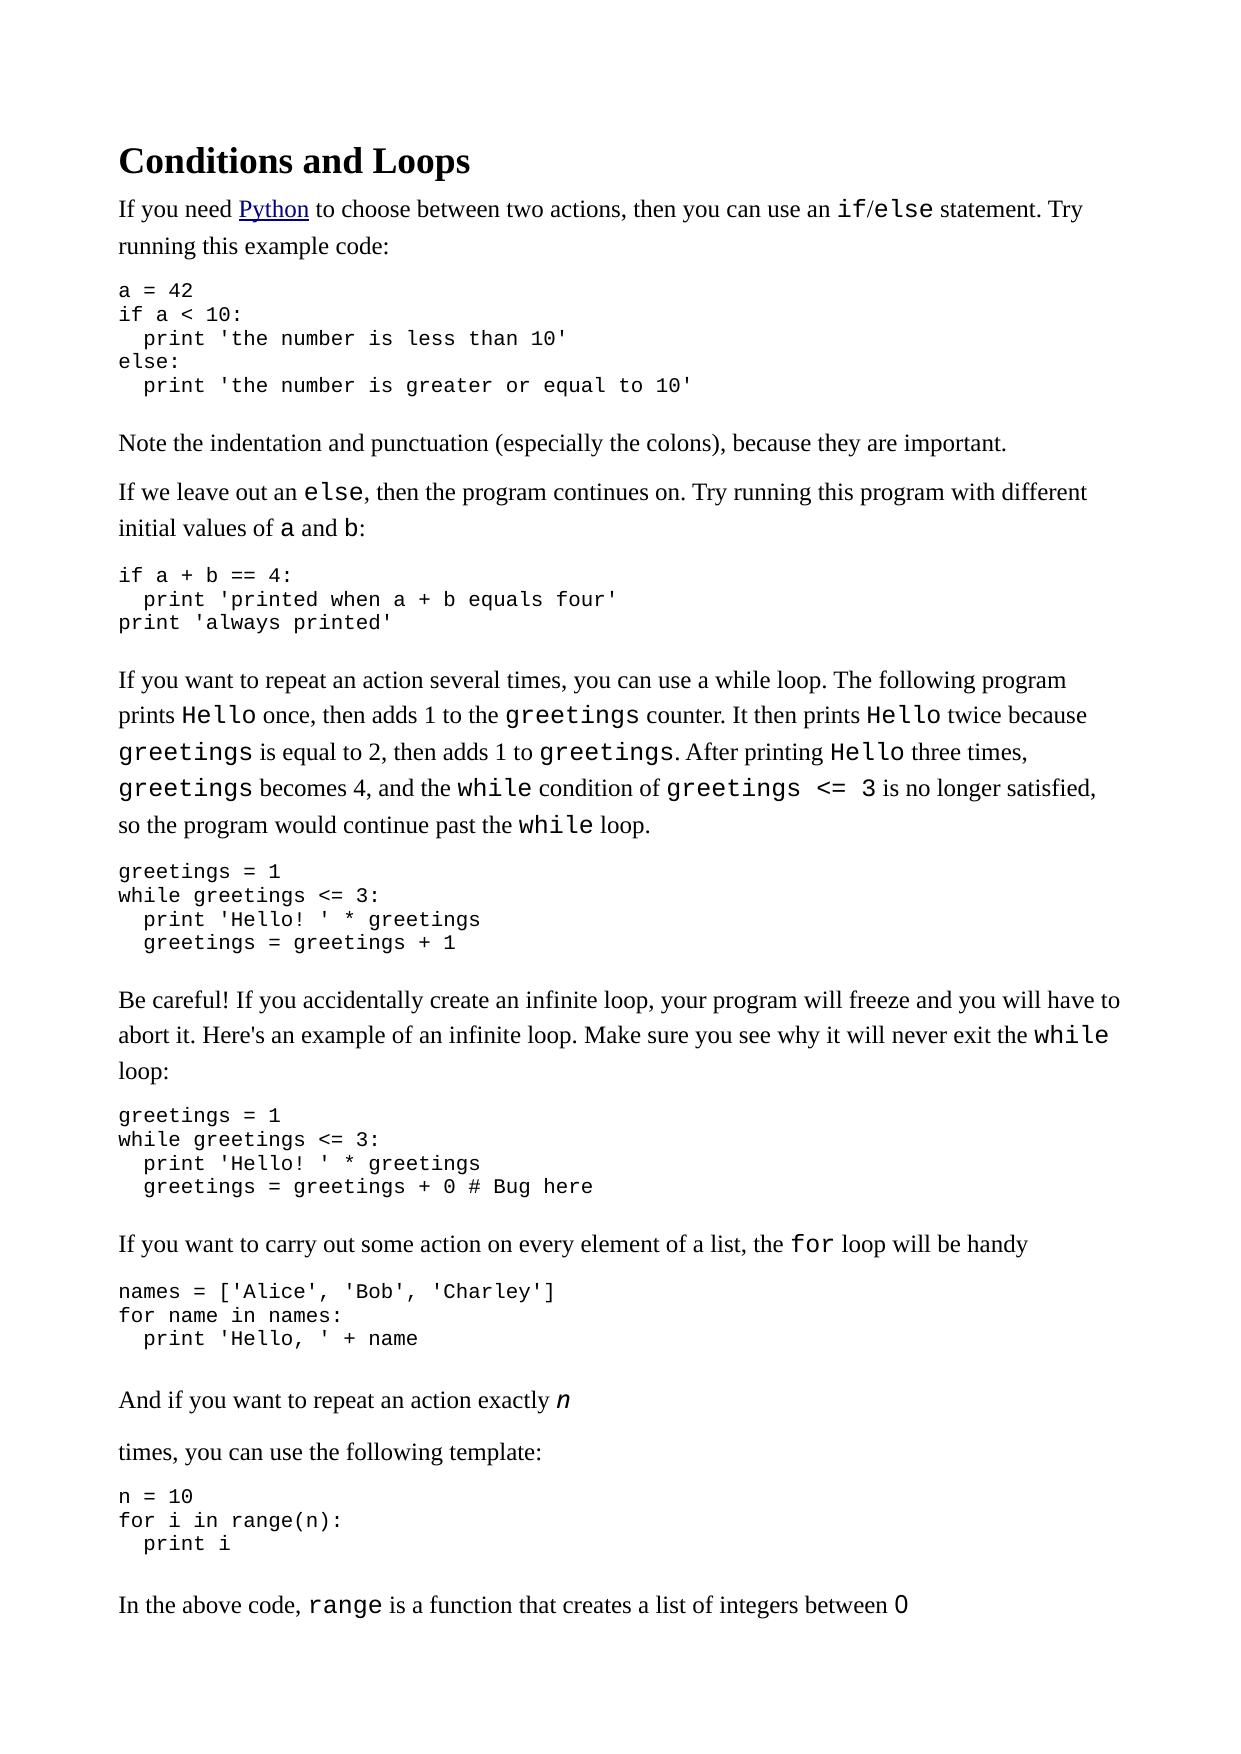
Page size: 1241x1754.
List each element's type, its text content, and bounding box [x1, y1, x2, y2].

text greetings = 1 [118, 1105, 1122, 1129]
text print 'the number is less than 10' [118, 327, 1122, 351]
text print i [118, 1533, 1122, 1557]
text print 'printed when a + b equals four' [118, 589, 1122, 612]
text else: [118, 351, 1122, 375]
text print 'Hello, ' + name [118, 1328, 1122, 1352]
text If you want to carry out some action on every element of a list, the for loop will be handy [118, 1229, 1122, 1260]
text greetings = greetings + 0 # Bug here [118, 1176, 1122, 1200]
text for i in range(n): [118, 1509, 1122, 1533]
text if a < 10: [118, 304, 1122, 327]
text If we leave out an else, then the program continues on. Try running this program with different initial values of a and b: [118, 477, 1122, 544]
text for name in names: [118, 1305, 1122, 1328]
text print 'Hello! ' * greetings [118, 908, 1122, 932]
text If you want to repeat an action several times, you can use a while loop. The following program prints Hello once, then adds 1 to the greetings counter. It then prints Hello twice because greetings is equal to 2, then adds 1 to greetings. After printing Hello three times, greetings becomes 4, and the while condition of greetings <= 3 is no longer satisfied, so the program would continue past the while loop. [118, 666, 1122, 841]
text In the above code, range is a function that creates a list of integers between 0 [118, 1586, 1122, 1621]
text And if you want to repeat an action exactly n [118, 1381, 1122, 1416]
text print 'always printed' [118, 612, 1122, 636]
text greetings = greetings + 1 [118, 932, 1122, 956]
text greetings = 1 [118, 861, 1122, 885]
text n = 10 [118, 1486, 1122, 1509]
text If you need Python to choose between two actions, then you can use an if/else statement. Try running this example code: [118, 194, 1122, 260]
text names = ['Alice', 'Bob', 'Charley'] [118, 1281, 1122, 1305]
subtitle Conditions and Loops [118, 139, 1122, 182]
text a = 42 [118, 280, 1122, 304]
text print 'Hello! ' * greetings [118, 1153, 1122, 1176]
text while greetings <= 3: [118, 885, 1122, 908]
text if a + b == 4: [118, 565, 1122, 589]
text print 'the number is greater or equal to 10' [118, 375, 1122, 398]
text while greetings <= 3: [118, 1129, 1122, 1153]
text Be careful! If you accidentally create an infinite loop, your program will freeze and you will have to abort it. Here's an example of an infinite loop. Make sure you see why it will never exit the while loop: [118, 985, 1122, 1085]
text Note the indentation and punctuation (especially the colons), because they are important. [118, 428, 1122, 457]
text times, you can use the following template: [118, 1437, 1122, 1466]
